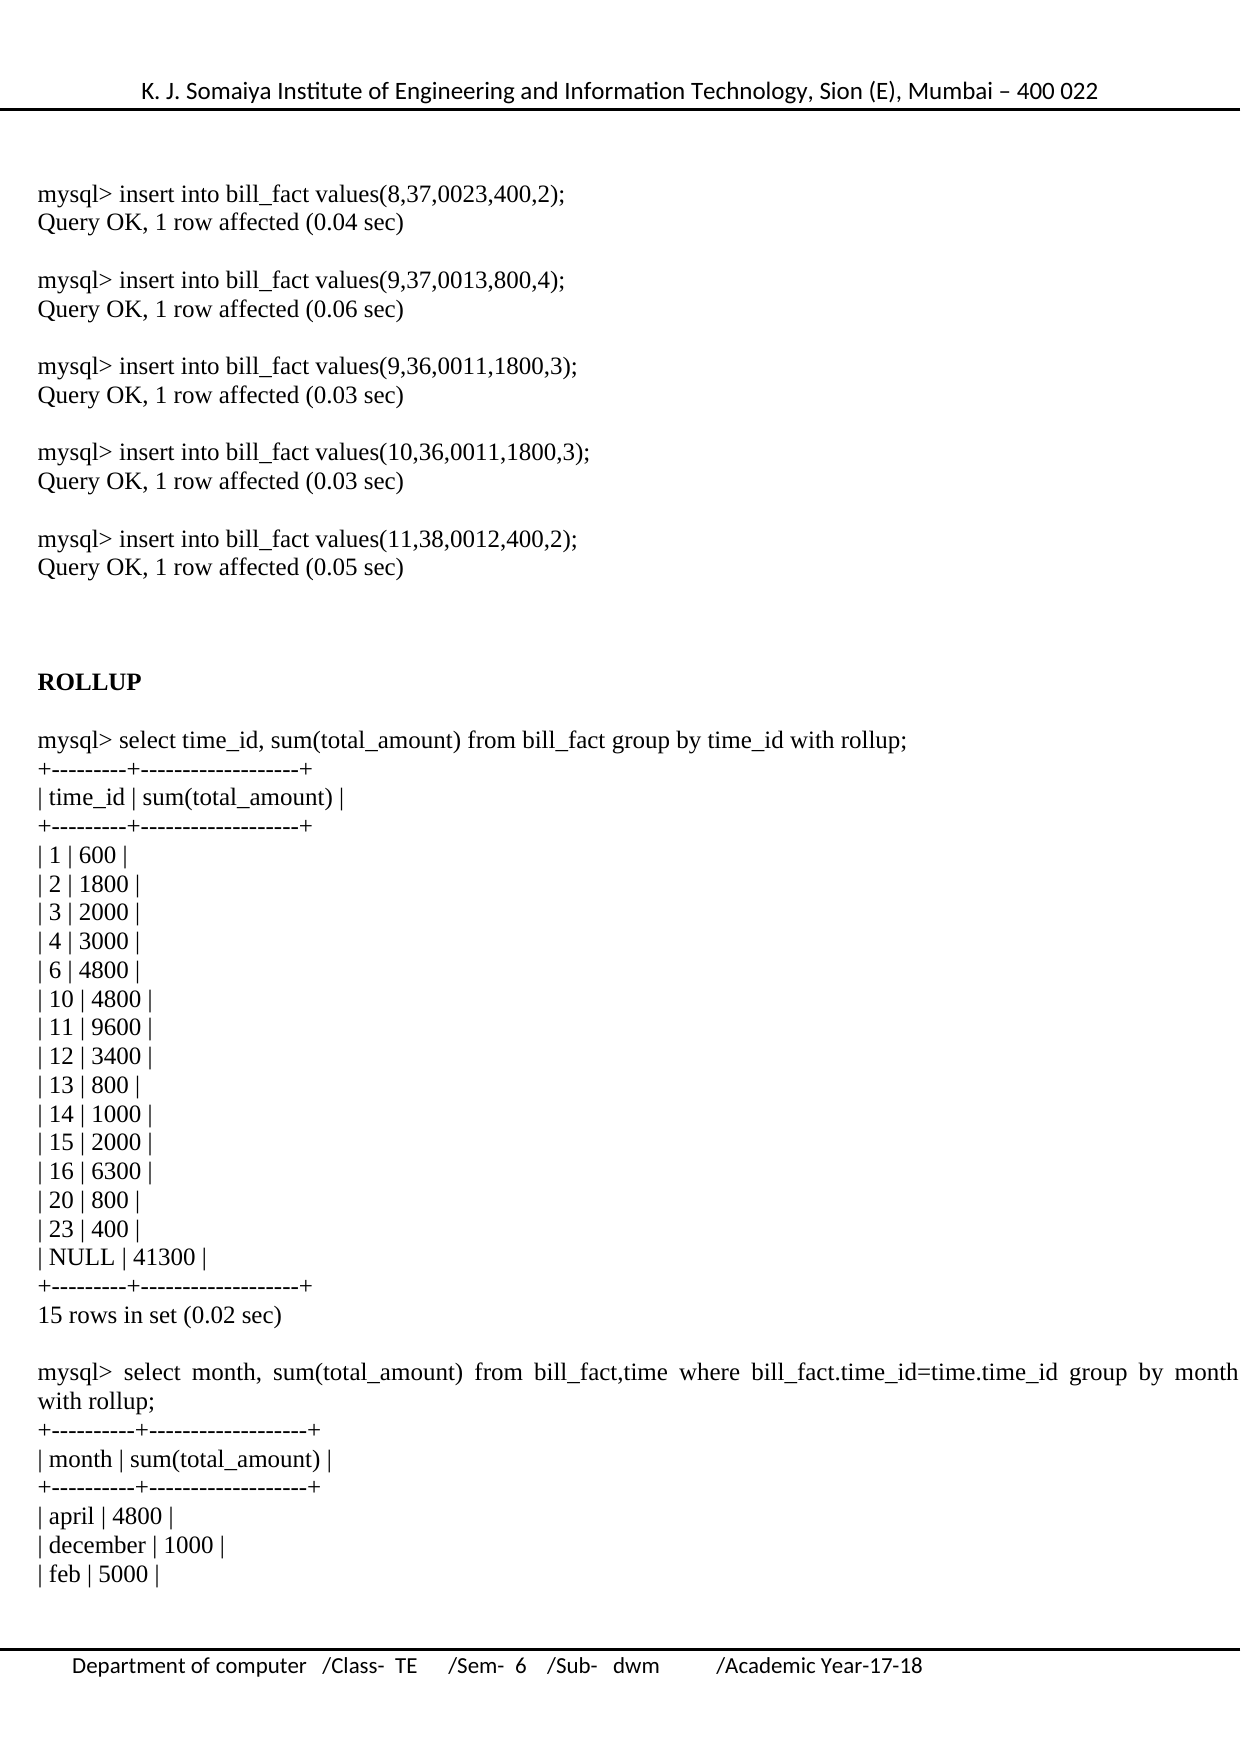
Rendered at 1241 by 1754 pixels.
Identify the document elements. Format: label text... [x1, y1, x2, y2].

text mysql> select time_id, sum(total_amount) from bill_fact group by time_id with rollup; [37, 725, 1240, 754]
text | 16 | 6300 | [37, 1156, 1240, 1185]
text mysql> insert into bill_fact values(9,37,0013,800,4); [37, 265, 1240, 294]
text | 23 | 400 | [37, 1214, 1240, 1242]
text | 13 | 800 | [37, 1070, 1240, 1099]
text | 4 | 3000 | [37, 926, 1240, 955]
text Query OK, 1 row affected (0.06 sec) [37, 294, 1240, 322]
text +---------+-------------------+ [37, 754, 1240, 782]
text | 6 | 4800 | [37, 955, 1240, 984]
text | time_id | sum(total_amount) | [37, 782, 1240, 811]
text Query OK, 1 row affected (0.03 sec) [37, 466, 1240, 495]
text 15 rows in set (0.02 sec) [37, 1300, 1240, 1329]
text Query OK, 1 row affected (0.05 sec) [37, 552, 1240, 581]
text | NULL | 41300 | [37, 1242, 1240, 1271]
text | 11 | 9600 | [37, 1012, 1240, 1041]
text | 2 | 1800 | [37, 869, 1240, 897]
text | 1 | 600 | [37, 840, 1240, 869]
text | 14 | 1000 | [37, 1099, 1240, 1127]
text | april | 4800 | [37, 1501, 1240, 1530]
text +----------+-------------------+ [37, 1415, 1240, 1444]
text mysql> insert into bill_fact values(9,36,0011,1800,3); [37, 351, 1240, 380]
text mysql> insert into bill_fact values(10,36,0011,1800,3); [37, 437, 1240, 466]
text | 15 | 2000 | [37, 1127, 1240, 1156]
text +---------+-------------------+ [37, 1271, 1240, 1300]
text | feb | 5000 | [37, 1559, 1240, 1587]
text ROLLUP [37, 667, 1240, 696]
text +---------+-------------------+ [37, 811, 1240, 840]
text | 3 | 2000 | [37, 897, 1240, 926]
text Query OK, 1 row affected (0.04 sec) [37, 207, 1240, 236]
text | 12 | 3400 | [37, 1041, 1240, 1070]
text | month | sum(total_amount) | [37, 1444, 1240, 1472]
text +----------+-------------------+ [37, 1472, 1240, 1501]
text Query OK, 1 row affected (0.03 sec) [37, 380, 1240, 409]
text mysql> insert into bill_fact values(11,38,0012,400,2); [37, 524, 1240, 552]
text | 20 | 800 | [37, 1185, 1240, 1214]
text mysql> insert into bill_fact values(8,37,0023,400,2); [37, 179, 1240, 207]
text mysql> select month, sum(total_amount) from bill_fact,time where bill_fact.time_id=time.time_id group by month with rollup; [37, 1357, 1240, 1415]
text | december | 1000 | [37, 1530, 1240, 1559]
text | 10 | 4800 | [37, 984, 1240, 1012]
